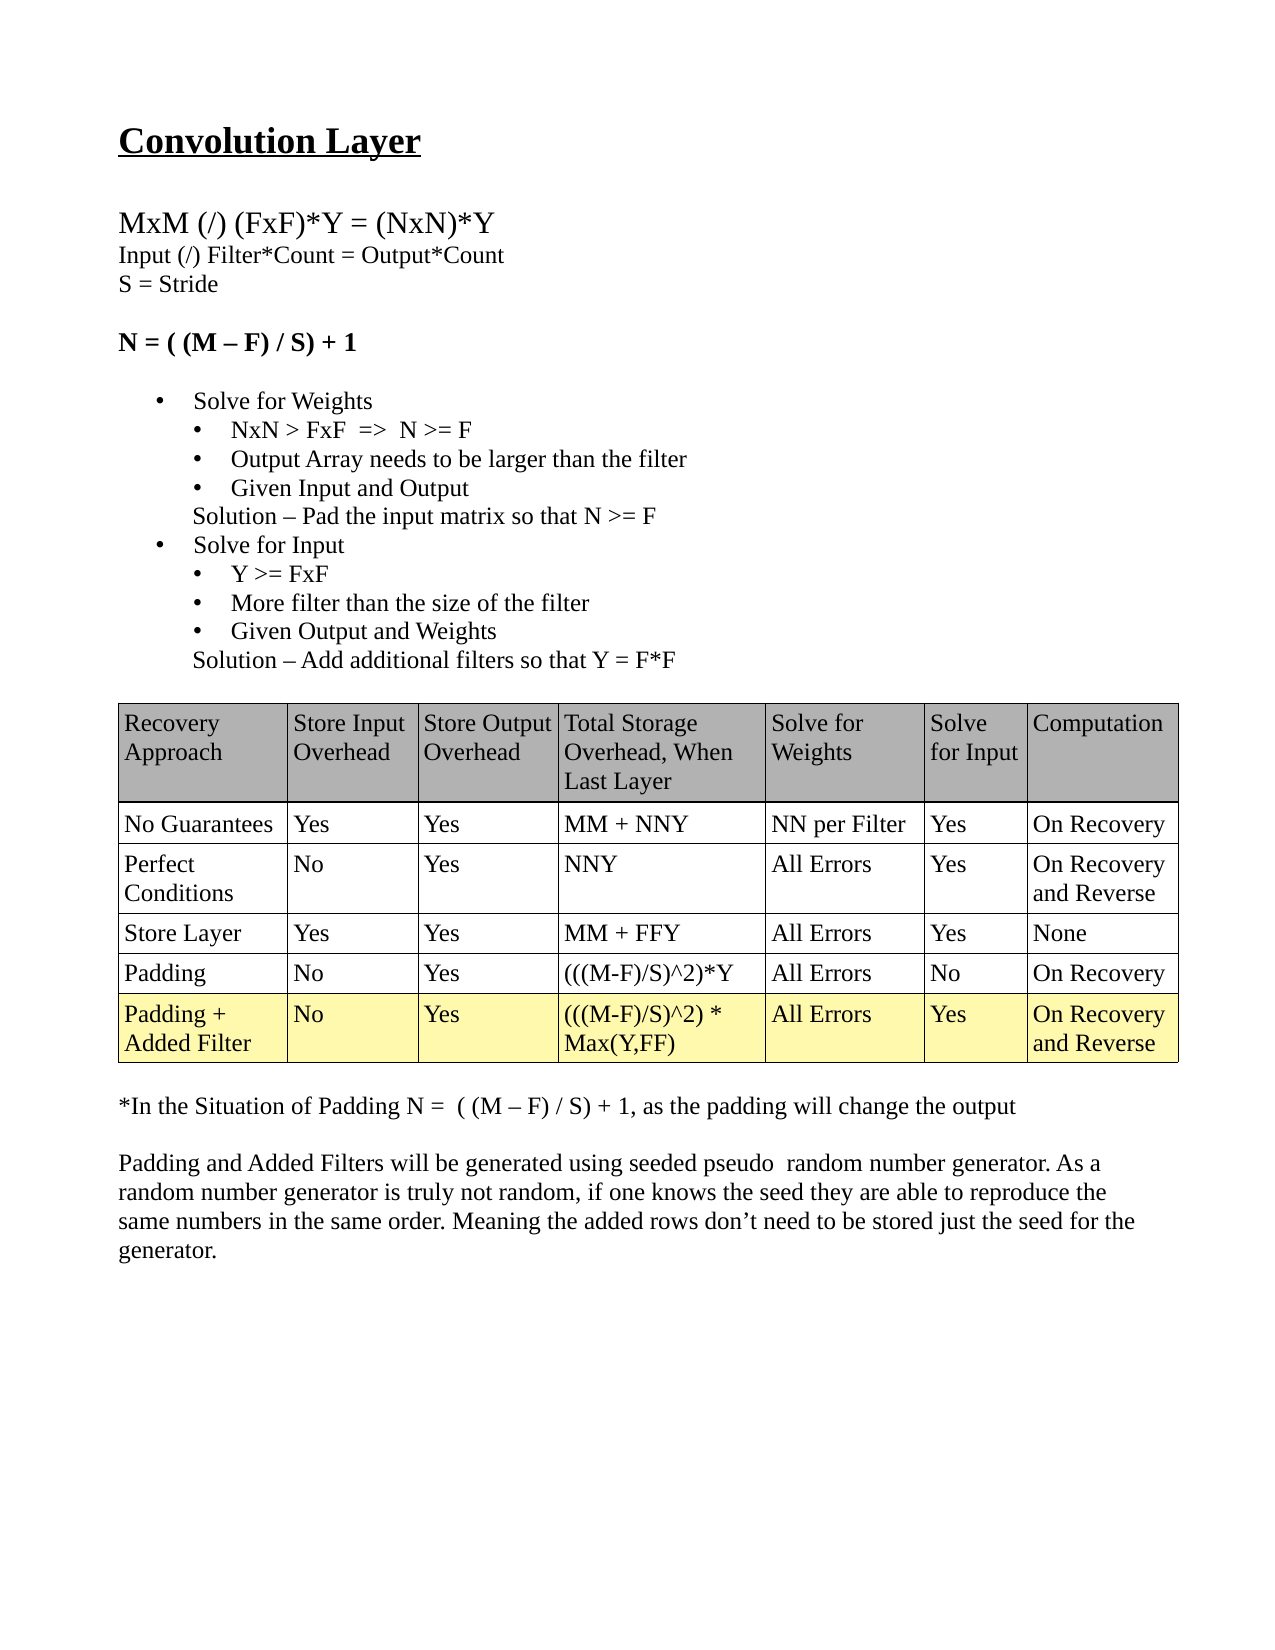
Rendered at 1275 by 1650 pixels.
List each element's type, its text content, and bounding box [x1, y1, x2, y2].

table_cell (((M-F)/S)^2) * Max(Y,FF) [559, 994, 765, 1062]
table_cell No Guarantees [119, 803, 287, 843]
table_header Solve for Weights [766, 704, 924, 801]
table_cell Yes [288, 914, 418, 953]
table_cell All Errors [766, 994, 924, 1062]
table_cell None [1028, 914, 1178, 953]
table_cell NN per Filter [766, 803, 924, 843]
table_cell Yes [925, 803, 1027, 843]
table_cell Store Layer [119, 914, 287, 953]
text N = ( (M – F) / S) + 1 [118, 327, 1157, 358]
list NxN > FxF => N >= F [193, 415, 1157, 444]
table_cell No [288, 954, 418, 993]
table_cell Perfect Conditions [119, 844, 287, 912]
table_header Store Input Overhead [288, 704, 418, 801]
text Solution – Add additional filters so that Y = F*F [118, 645, 1157, 674]
table_cell On Recovery and Reverse [1028, 844, 1178, 912]
list Y >= FxF [193, 559, 1157, 588]
table_cell Yes [419, 914, 558, 953]
text *In the Situation of Padding N = ( (M – F) / S) + 1, as the padding will change the output [118, 1091, 1157, 1120]
table_cell NNY [559, 844, 765, 912]
table_cell MM + FFY [559, 914, 765, 953]
table_cell Yes [288, 803, 418, 843]
table_cell Yes [419, 994, 558, 1062]
table_cell Yes [419, 954, 558, 993]
list Solve for Weights [156, 386, 1157, 415]
table_cell Padding [119, 954, 287, 993]
list MxM (/) (FxF)*Y = (NxN)*Y [81, 204, 1157, 240]
list Input (/) Filter*Count = Output*Count [81, 240, 1157, 269]
table_cell No [925, 954, 1027, 993]
table_cell Yes [925, 844, 1027, 912]
list Given Output and Weights [193, 616, 1157, 645]
table_header Store Output Overhead [419, 704, 558, 801]
table_cell Yes [925, 994, 1027, 1062]
list More filter than the size of the filter [193, 588, 1157, 616]
table_header Computation [1028, 704, 1178, 801]
list Given Input and Output [193, 473, 1157, 501]
table_cell All Errors [766, 914, 924, 953]
table_cell Yes [419, 844, 558, 912]
text Solution – Pad the input matrix so that N >= F [118, 501, 1157, 530]
table_header Solve for Input [925, 704, 1027, 801]
table_cell On Recovery and Reverse [1028, 994, 1178, 1062]
table_header Recovery Approach [119, 704, 287, 801]
list Convolution Layer [118, 118, 1157, 161]
table_cell Padding + Added Filter [119, 994, 287, 1062]
table_cell On Recovery [1028, 803, 1178, 843]
list Output Array needs to be larger than the filter [193, 444, 1157, 473]
list Solve for Input [156, 530, 1157, 559]
table_cell On Recovery [1028, 954, 1178, 993]
table_cell All Errors [766, 844, 924, 912]
text Padding and Added Filters will be generated using seeded pseudo random number generator. As a random number generator is truly not random, if one knows the seed they are able to reproduce the same numbers in the same order. Meaning the added rows don’t need to be stored just the seed for the generator. [118, 1148, 1157, 1263]
table_header Total Storage Overhead, When Last Layer [559, 704, 765, 801]
table_cell (((M-F)/S)^2)*Y [559, 954, 765, 993]
table_cell All Errors [766, 954, 924, 993]
table_cell No [288, 994, 418, 1062]
list S = Stride [81, 269, 1157, 298]
table_cell MM + NNY [559, 803, 765, 843]
table_cell Yes [925, 914, 1027, 953]
table_cell Yes [419, 803, 558, 843]
table_cell No [288, 844, 418, 912]
